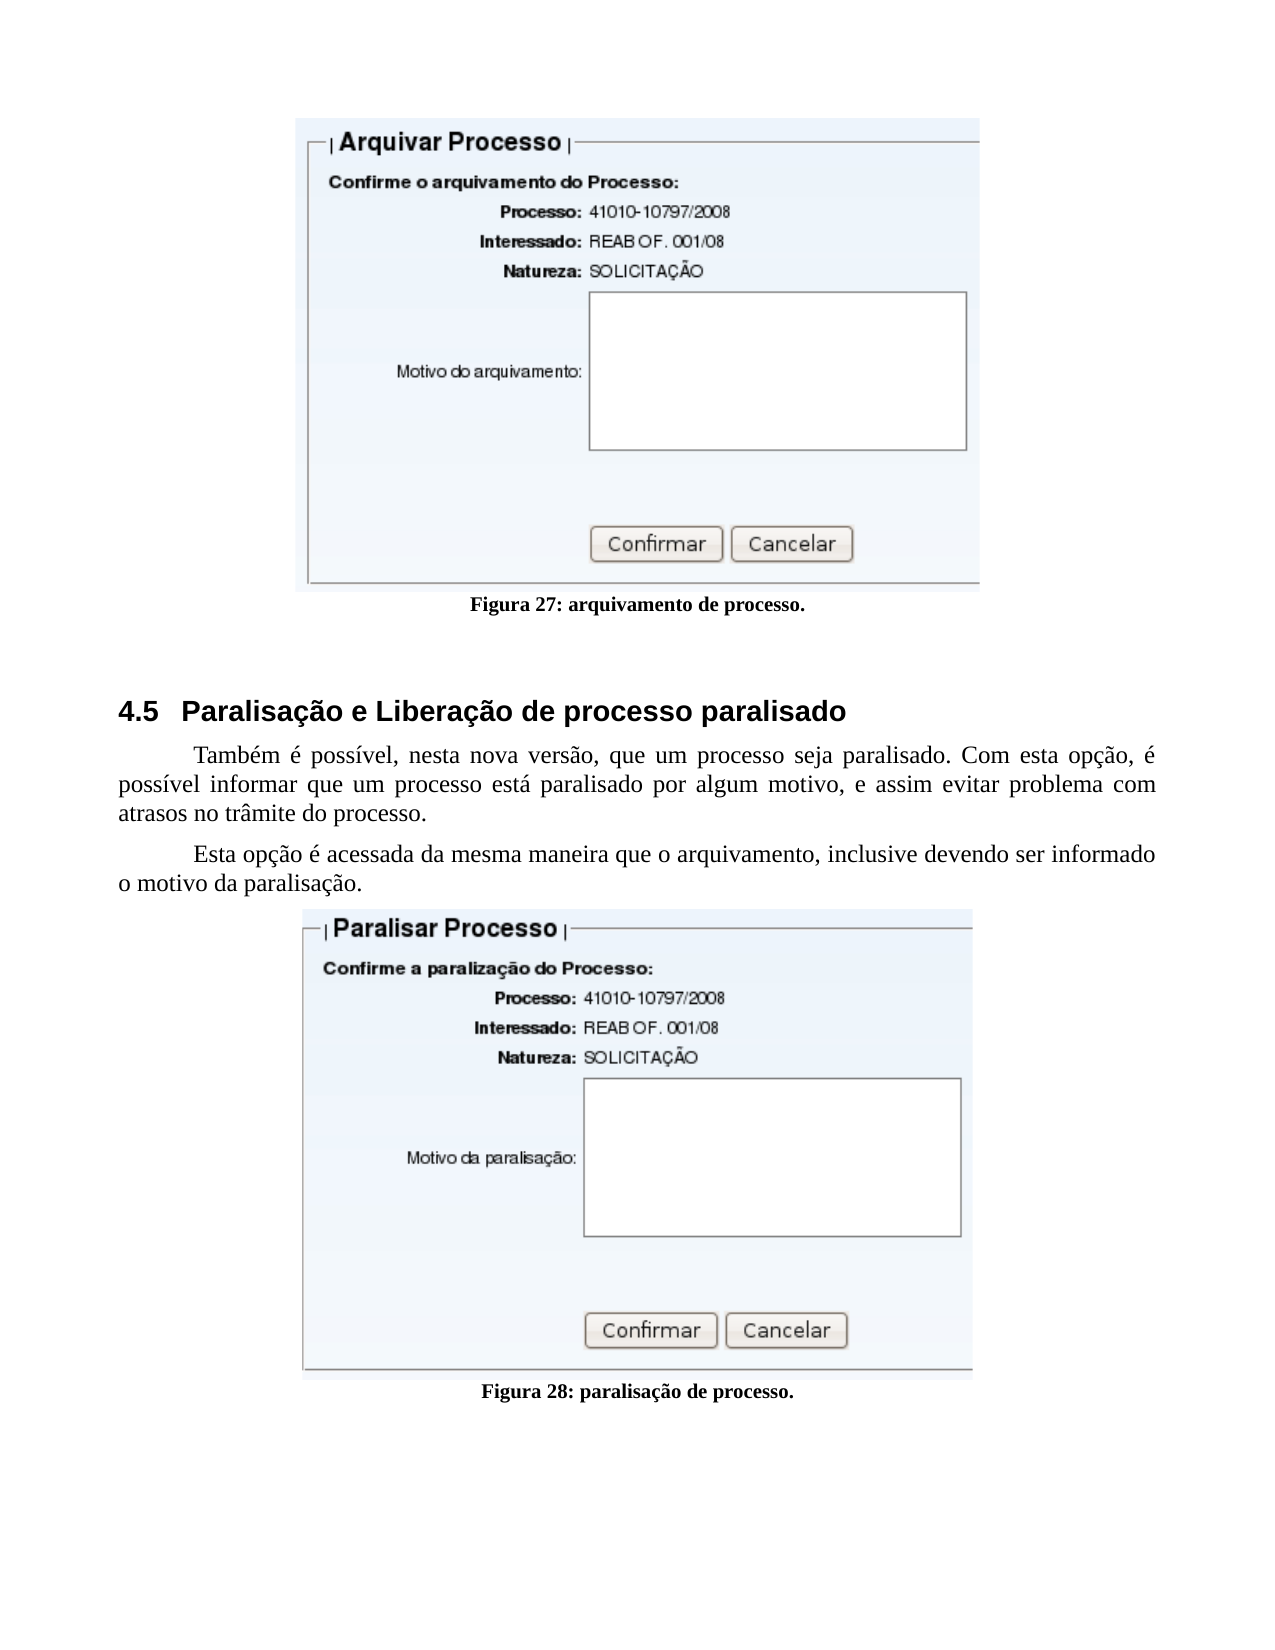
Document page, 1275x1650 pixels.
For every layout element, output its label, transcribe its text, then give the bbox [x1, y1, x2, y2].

picture [302, 909, 973, 1380]
subtitle Paralisação e Liberação de processo paralisado [118, 694, 1157, 728]
text Figura 28: paralisação de processo. [118, 909, 1157, 1403]
text Esta opção é acessada da mesma maneira que o arquivamento, inclusive devendo ser informado o motivo da paralisação. [118, 839, 1157, 897]
picture [295, 118, 980, 592]
text Também é possível, nesta nova versão, que um processo seja paralisado. Com esta opção, é possível informar que um processo está paralisado por algum motivo, e assim evitar problema com atrasos no trâmite do processo. [118, 740, 1157, 827]
text Figura 27: arquivamento de processo. [118, 118, 1157, 616]
